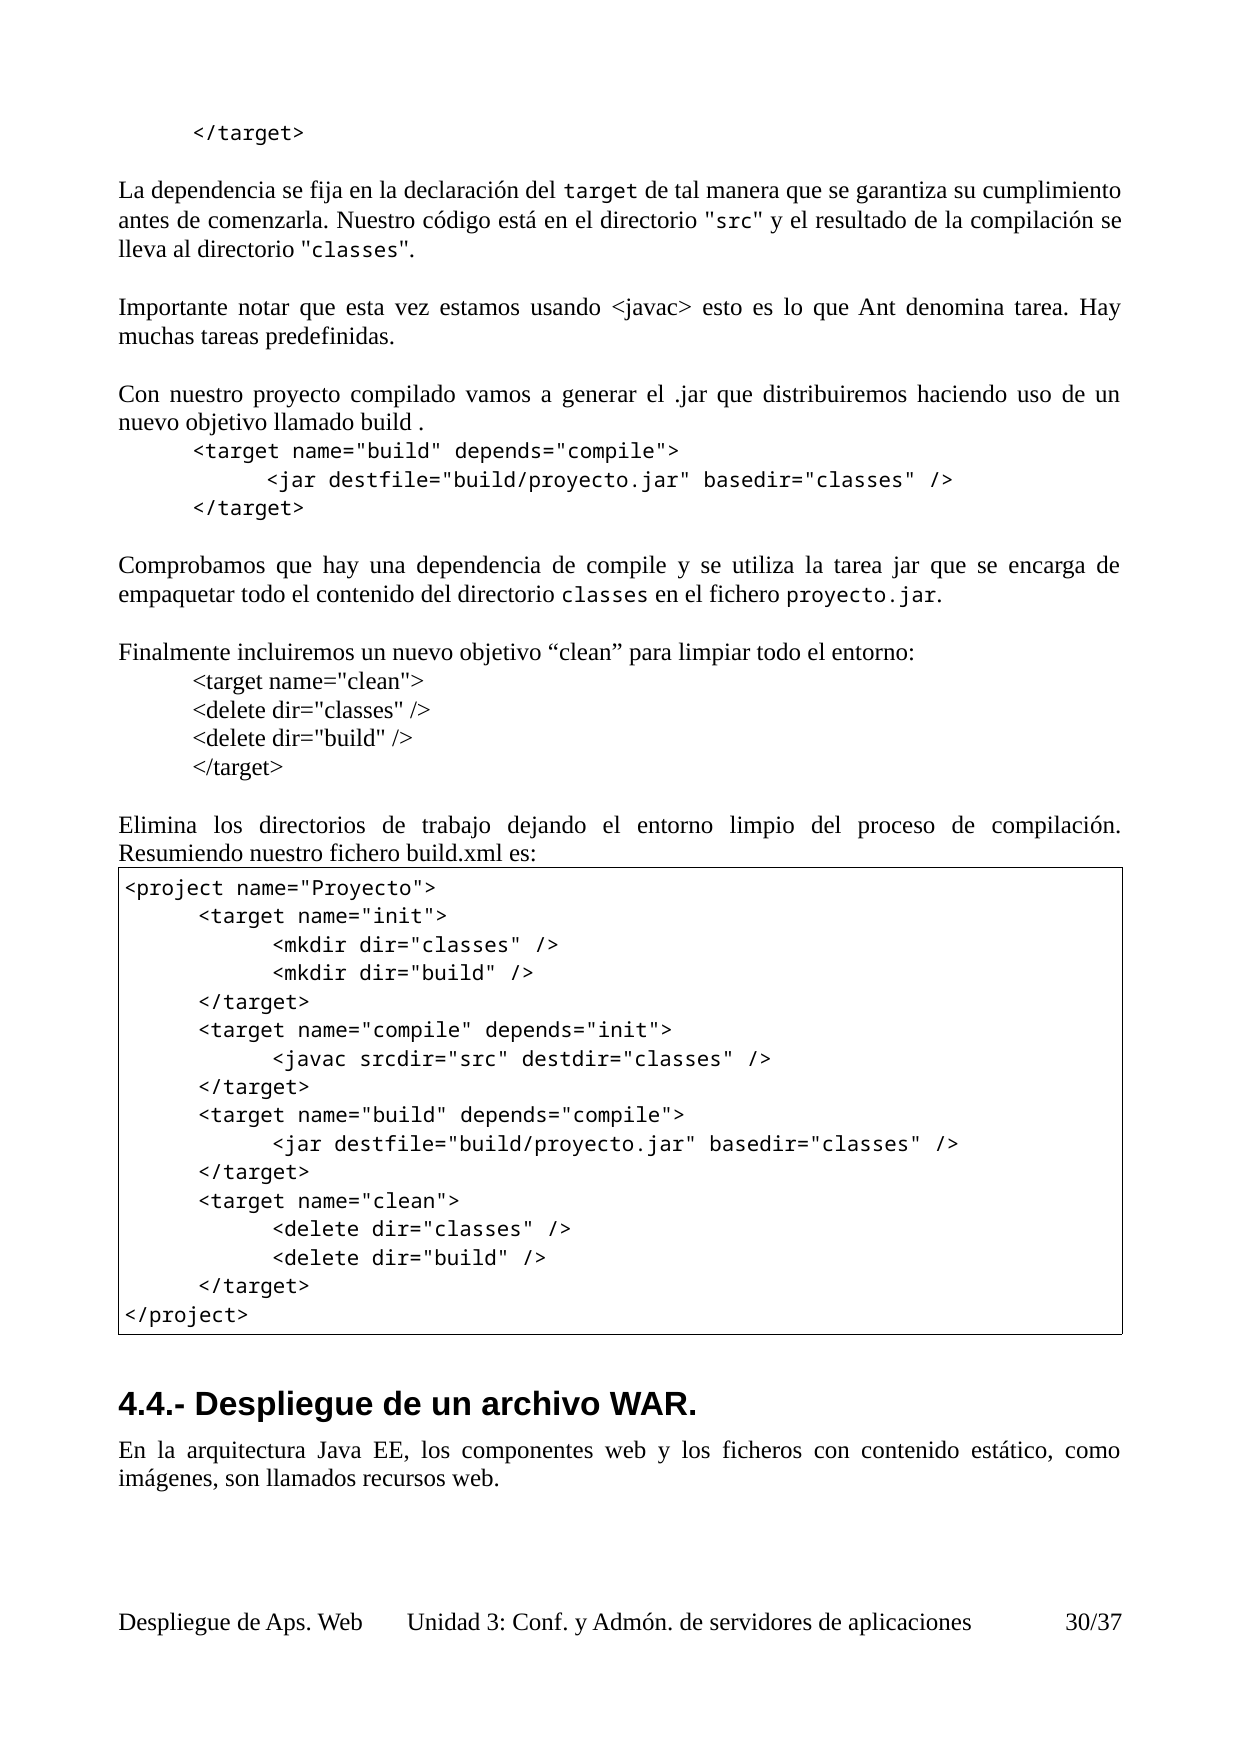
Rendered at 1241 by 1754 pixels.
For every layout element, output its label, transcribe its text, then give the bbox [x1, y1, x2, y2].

text Con nuestro proyecto compilado vamos a generar el .jar que distribuiremos haciendo uso de un nuevo objetivo llamado build . [118, 379, 1122, 436]
text <delete dir="classes" /> [192, 695, 1122, 723]
text <jar destfile="build/proyecto.jar" basedir="classes" /> [192, 465, 1122, 493]
text Importante notar que esta vez estamos usando <javac> esto es lo que Ant denomina tarea. Hay muchas tareas predefinidas. [118, 292, 1122, 350]
text </target> [192, 752, 1122, 781]
text Finalmente incluiremos un nuevo objetivo “clean” para limpiar todo el entorno: [118, 637, 1122, 666]
text <target name="build" depends="compile"> [192, 436, 1122, 465]
subtitle 4.4.- Despliegue de un archivo WAR. [118, 1383, 1122, 1422]
text <target name="clean"> [192, 666, 1122, 695]
text Comprobamos que hay una dependencia de compile y se utiliza la tarea jar que se encarga de empaquetar todo el contenido del directorio classes en el fichero proyecto.jar. [118, 550, 1122, 608]
text En la arquitectura Java EE, los componentes web y los ficheros con contenido estático, como imágenes, son llamados recursos web. [118, 1435, 1122, 1492]
text </target> [192, 493, 1122, 522]
table_header <project name="Proyecto"> <target name="init"> <mkdir dir="classes" /> <mkdir dir="build" /> </target> <target name="compile" depends="init"> <javac srcdir="src" destdir="classes" /> </target> <target name="build" depends="compile"> <jar destfile="build/proyecto.jar" basedir="classes" /> </target> <target name="clean"> <delete dir="classes" /> <delete dir="build" /> </target> </project> [119, 868, 1122, 1334]
text La dependencia se fija en la declaración del target de tal manera que se garantiza su cumplimiento antes de comenzarla. Nuestro código está en el directorio "src" y el resultado de la compilación se lleva al directorio "classes". [118, 175, 1122, 264]
text <delete dir="build" /> [192, 723, 1122, 752]
text </target> [192, 118, 1122, 147]
text Elimina los directorios de trabajo dejando el entorno limpio del proceso de compilación. Resumiendo nuestro fichero build.xml es: [118, 810, 1122, 867]
